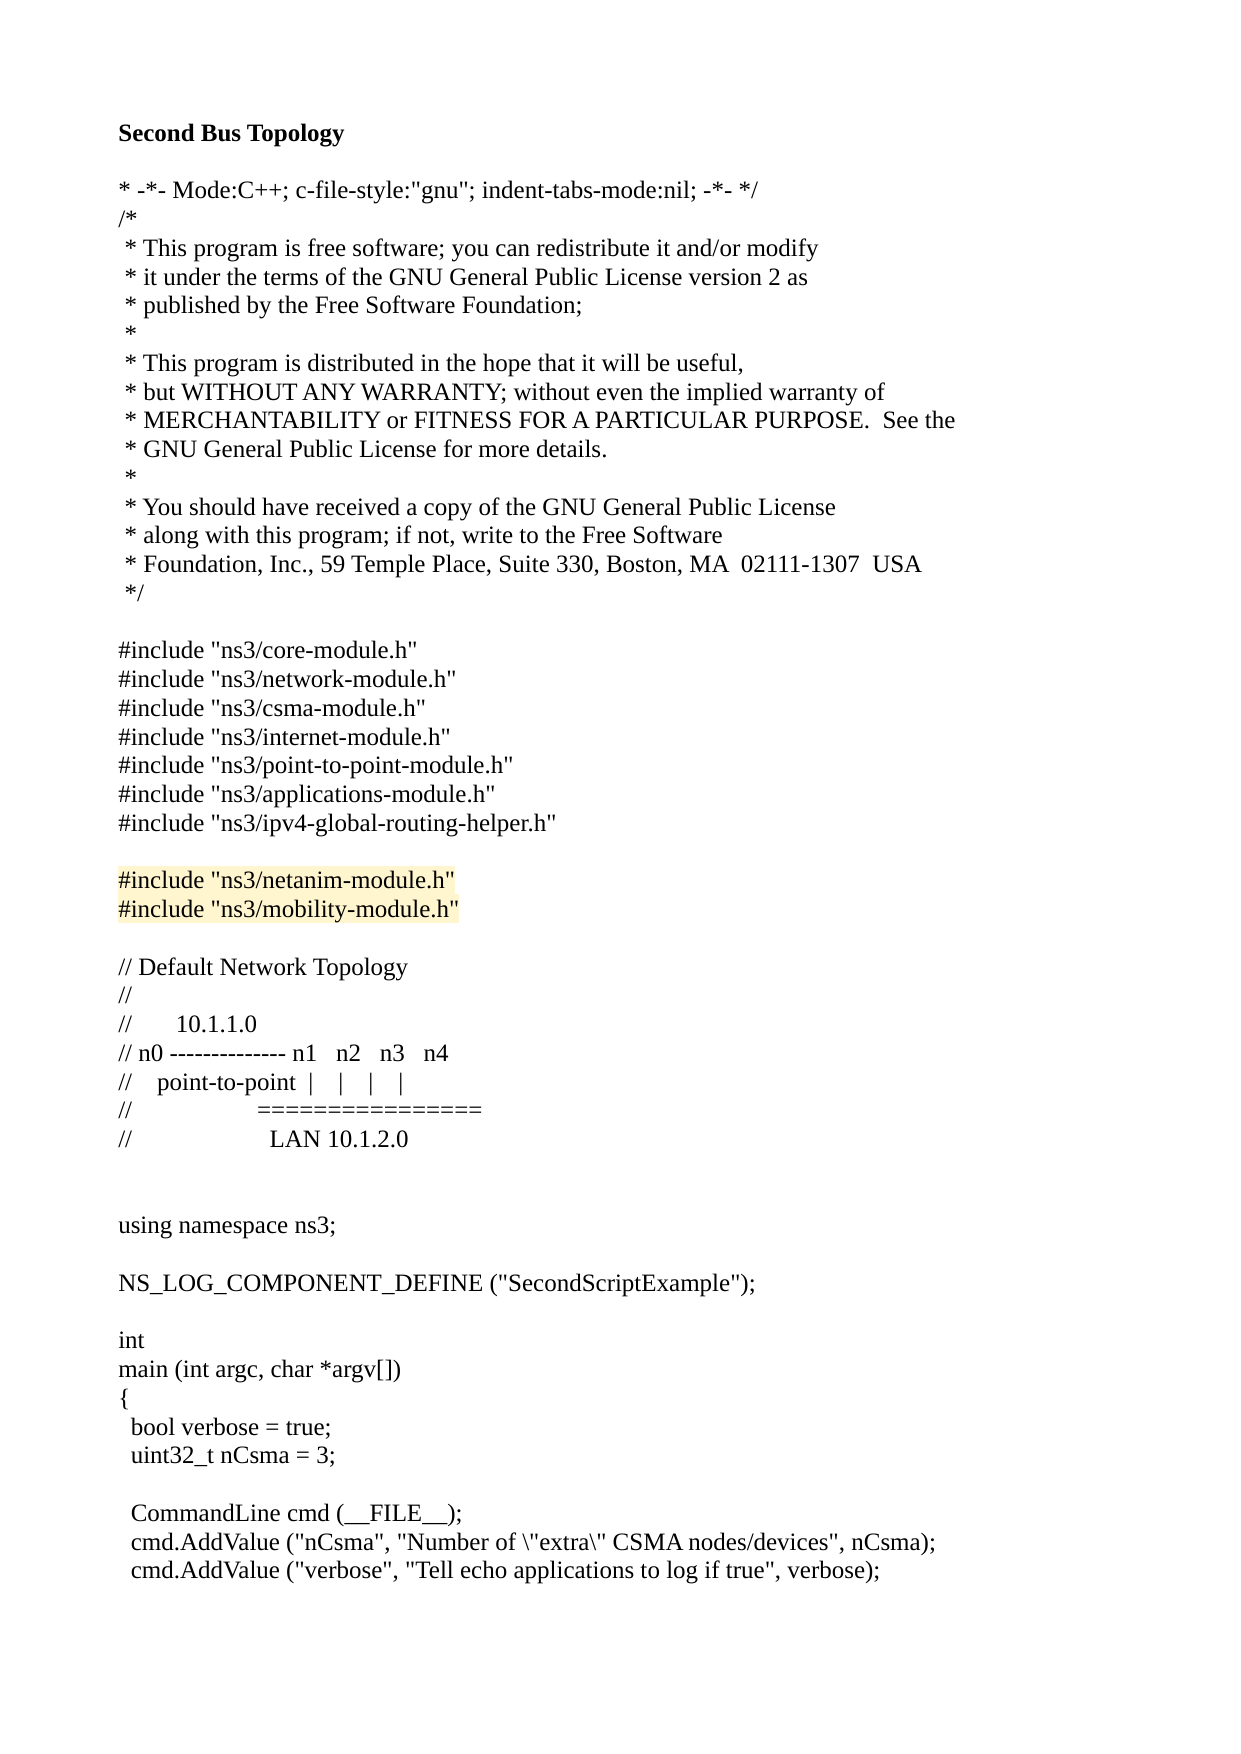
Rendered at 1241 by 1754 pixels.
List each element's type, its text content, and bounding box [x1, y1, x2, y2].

text */ [118, 578, 1122, 607]
text /* [118, 204, 1122, 233]
text * -*- Mode:C++; c-file-style:"gnu"; indent-tabs-mode:nil; -*- */ [118, 176, 1122, 204]
text * [118, 463, 1122, 492]
text * [118, 319, 1122, 348]
text // ================ [118, 1096, 1122, 1124]
text int [118, 1326, 1122, 1354]
text #include "ns3/internet-module.h" [118, 722, 1122, 751]
text * You should have received a copy of the GNU General Public License [118, 492, 1122, 521]
text #include "ns3/point-to-point-module.h" [118, 751, 1122, 779]
text // n0 -------------- n1 n2 n3 n4 [118, 1038, 1122, 1067]
text NS_LOG_COMPONENT_DEFINE ("SecondScriptExample"); [118, 1268, 1122, 1297]
text Second Bus Topology [118, 118, 1122, 147]
text #include "ns3/core-module.h" [118, 636, 1122, 664]
text { [118, 1383, 1122, 1412]
text #include "ns3/applications-module.h" [118, 779, 1122, 808]
text using namespace ns3; [118, 1211, 1122, 1239]
text #include "ns3/mobility-module.h" [118, 894, 1122, 923]
text uint32_t nCsma = 3; [118, 1441, 1122, 1469]
text // [118, 981, 1122, 1009]
text cmd.AddValue ("nCsma", "Number of \"extra\" CSMA nodes/devices", nCsma); [118, 1527, 1122, 1556]
text * it under the terms of the GNU General Public License version 2 as [118, 262, 1122, 291]
text // Default Network Topology [118, 952, 1122, 981]
text // LAN 10.1.2.0 [118, 1124, 1122, 1153]
text * MERCHANTABILITY or FITNESS FOR A PARTICULAR PURPOSE. See the [118, 406, 1122, 434]
text // point-to-point | | | | [118, 1067, 1122, 1096]
text // 10.1.1.0 [118, 1009, 1122, 1038]
text * This program is free software; you can redistribute it and/or modify [118, 233, 1122, 262]
text * Foundation, Inc., 59 Temple Place, Suite 330, Boston, MA 02111-1307 USA [118, 549, 1122, 578]
text cmd.AddValue ("verbose", "Tell echo applications to log if true", verbose); [118, 1556, 1122, 1584]
text #include "ns3/csma-module.h" [118, 693, 1122, 722]
text main (int argc, char *argv[]) [118, 1354, 1122, 1383]
text * This program is distributed in the hope that it will be useful, [118, 348, 1122, 377]
text * GNU General Public License for more details. [118, 434, 1122, 463]
text #include "ns3/netanim-module.h" [118, 866, 1122, 894]
text * published by the Free Software Foundation; [118, 291, 1122, 319]
text #include "ns3/ipv4-global-routing-helper.h" [118, 808, 1122, 837]
text CommandLine cmd (__FILE__); [118, 1498, 1122, 1527]
text bool verbose = true; [118, 1412, 1122, 1441]
text #include "ns3/network-module.h" [118, 664, 1122, 693]
text * along with this program; if not, write to the Free Software [118, 521, 1122, 549]
text * but WITHOUT ANY WARRANTY; without even the implied warranty of [118, 377, 1122, 406]
